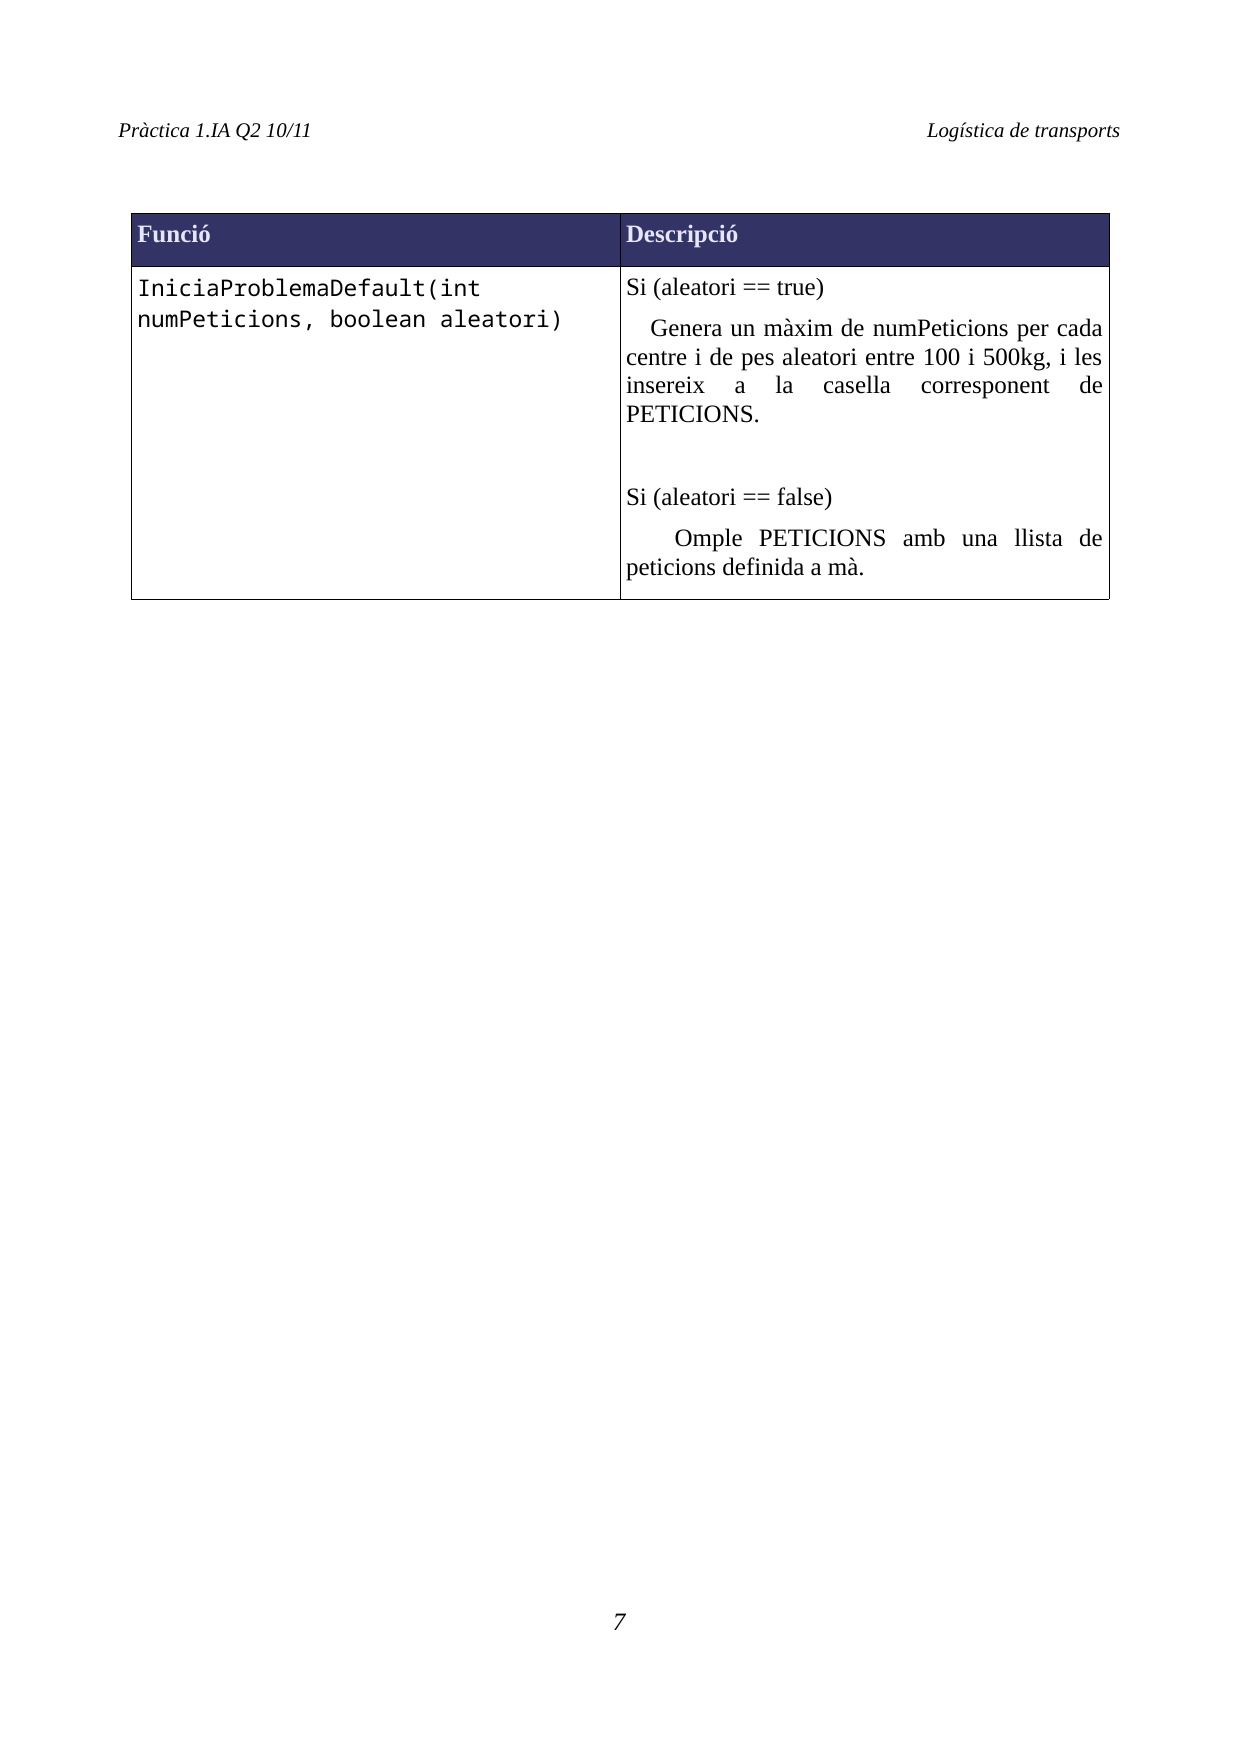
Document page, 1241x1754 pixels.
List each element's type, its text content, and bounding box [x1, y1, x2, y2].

table_header Funció [132, 214, 620, 266]
table_header Descripció [621, 214, 1109, 266]
table_cell IniciaProblemaDefault(int numPeticions, boolean aleatori) [132, 267, 620, 598]
table_cell Si (aleatori == true) Genera un màxim de numPeticions per cada centre i de pes aleatori entre 100 i 500kg, i les insereix a la casella corresponent de PETICIONS. Si (aleatori == false) Omple PETICIONS amb una llista de peticions definida a mà. [621, 267, 1109, 598]
